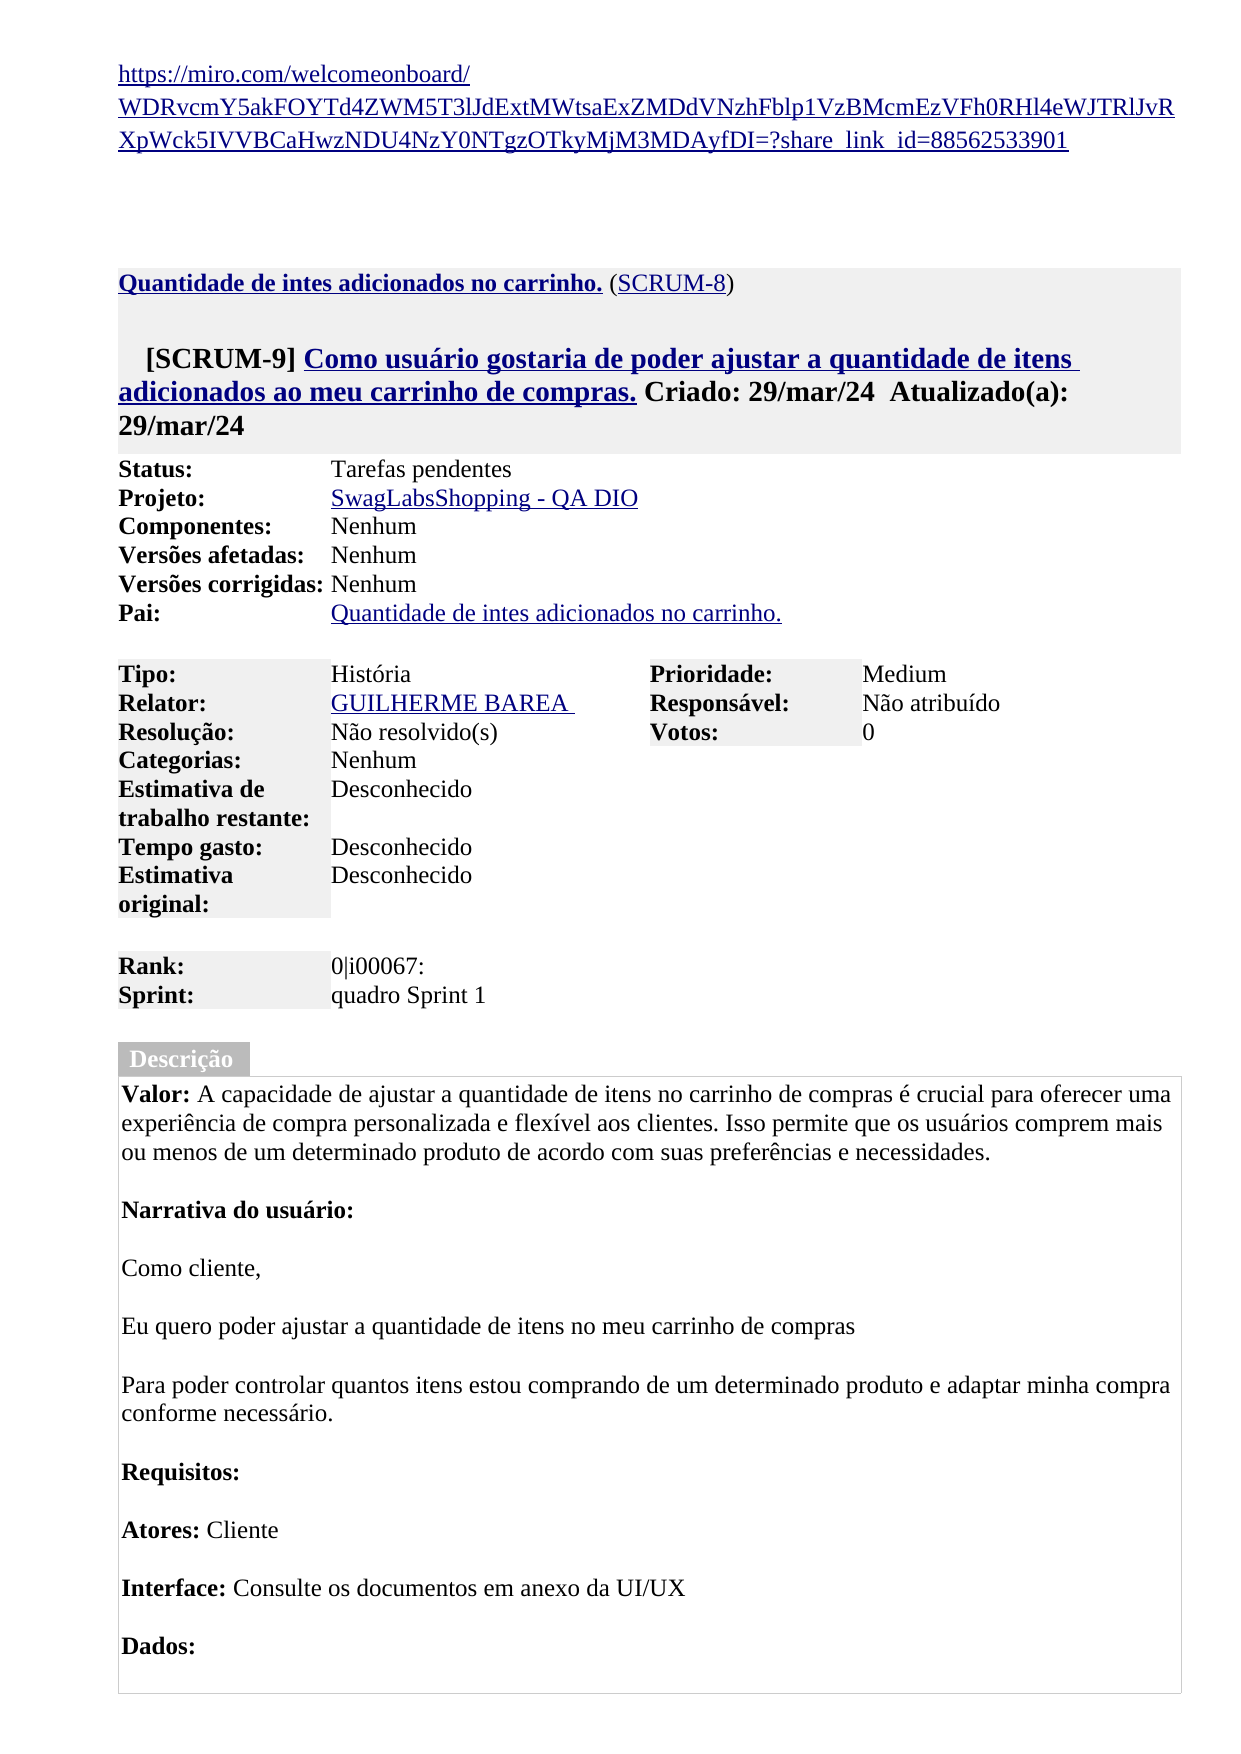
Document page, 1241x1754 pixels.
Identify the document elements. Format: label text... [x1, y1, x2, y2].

table_cell Resolução: [118, 717, 331, 746]
table_cell Desconhecido [331, 832, 1181, 861]
table_cell Projeto: [118, 483, 331, 511]
table_cell Nenhum [331, 511, 1181, 540]
table_header Prioridade: [650, 659, 862, 688]
text https://miro.com/welcomeonboard/WDRvcmY5akFOYTd4ZWM5T3lJdExtMWtsaExZMDdVNzhFblp1VzBMcmEzVFh0RHl4eWJTRlJvRXpWck5IVVBCaHwzNDU4NzY0NTgzOTkyMjM3MDAyfDI=?share_link_id=88562533901 [118, 59, 1181, 154]
table_cell Não atribuído [862, 688, 1181, 717]
table_cell Componentes: [118, 511, 331, 540]
table_cell Desconhecido [331, 861, 1181, 918]
table_cell SwagLabsShopping - QA DIO [331, 483, 1181, 511]
table_cell Pai: [118, 598, 331, 626]
table_header Medium [862, 659, 1181, 688]
table_header Quantidade de intes adicionados no carrinho. (SCRUM-8) [SCRUM-9] Como usuário gostaria de poder ajustar a quantidade de itens adicionados ao meu carrinho de compras. Criado: 29/mar/24 Atualizado(a): 29/mar/24 [118, 268, 1181, 454]
table_cell Desconhecido [331, 774, 1181, 832]
table_cell GUILHERME BAREA [331, 688, 649, 717]
table_cell Votos: [650, 717, 862, 746]
table_cell Estimativa original: [118, 861, 331, 918]
table_cell Não resolvido(s) [331, 717, 649, 746]
table_header Tipo: [118, 659, 331, 688]
table_header [250, 1042, 1181, 1076]
table_cell Tempo gasto: [118, 832, 331, 861]
table_cell Quantidade de intes adicionados no carrinho. [331, 598, 1181, 626]
table_cell Versões corrigidas: [118, 569, 331, 598]
table_header História [331, 659, 649, 688]
table_header Valor: A capacidade de ajustar a quantidade de itens no carrinho de compras é crucial para oferecer uma experiência de compra personalizada e flexível aos clientes. Isso permite que os usuários comprem mais ou menos de um determinado produto de acordo com suas preferências e necessidades. Narrativa do usuário: Como cliente, Eu quero poder ajustar a quantidade de itens no meu carrinho de compras Para poder controlar quantos itens estou comprando de um determinado produto e adaptar minha compra conforme necessário. Requisitos: Atores: Cliente Interface: Consulte os documentos em anexo da UI/UX Dados: Atualização do banco de dados para refletir as alterações na quantidade de itens no carrinho de compras. Plataforma/Ambientes: Web/ Web Mobile Devem ser configurados ambientes e pipelines para desenvolvimento, homologação de usuário, homologação QA e produção. Critério de aceite: O usuário deve ser capaz de ajustar a quantidade de itens no carrinho de compras por meio da interface. A interface deve fornecer feedback claro sobre as alterações na quantidade de itens. Cenários: Cenário 1: Cliente deseja aumentar a quantidade de um item no carrinho. Dado que o cliente esteja na página do carrinho de compras, quando clicar no botão de aumento de quantidade para um determinado item, então a quantidade desse item deve ser atualizada no carrinho. Cenário 2: Cliente deseja diminuir a quantidade de um item no carrinho. Dado que o cliente esteja na página do carrinho de compras e tenha mais de um item do mesmo produto, quando clicar no botão de diminuição de quantidade para um determinado item, então a quantidade desse item deve ser reduzida no carrinho. [119, 1077, 1181, 1692]
table_header Descrição [118, 1042, 250, 1076]
table_cell Sprint: [118, 980, 331, 1009]
table_cell Versões afetadas: [118, 540, 331, 569]
table_cell Status: [118, 454, 331, 483]
table_cell Nenhum [331, 746, 1181, 774]
table_header 0|i00067: [331, 951, 1181, 980]
table_cell Estimativa de trabalho restante: [118, 774, 331, 832]
table_cell Responsável: [650, 688, 862, 717]
table_cell quadro Sprint 1 [331, 980, 1181, 1009]
table_cell 0 [862, 717, 1181, 746]
table_cell Nenhum [331, 540, 1181, 569]
table_cell Relator: [118, 688, 331, 717]
table_cell Tarefas pendentes [331, 454, 1181, 483]
table_cell Nenhum [331, 569, 1181, 598]
table_header Rank: [118, 951, 331, 980]
table_cell Categorias: [118, 746, 331, 774]
